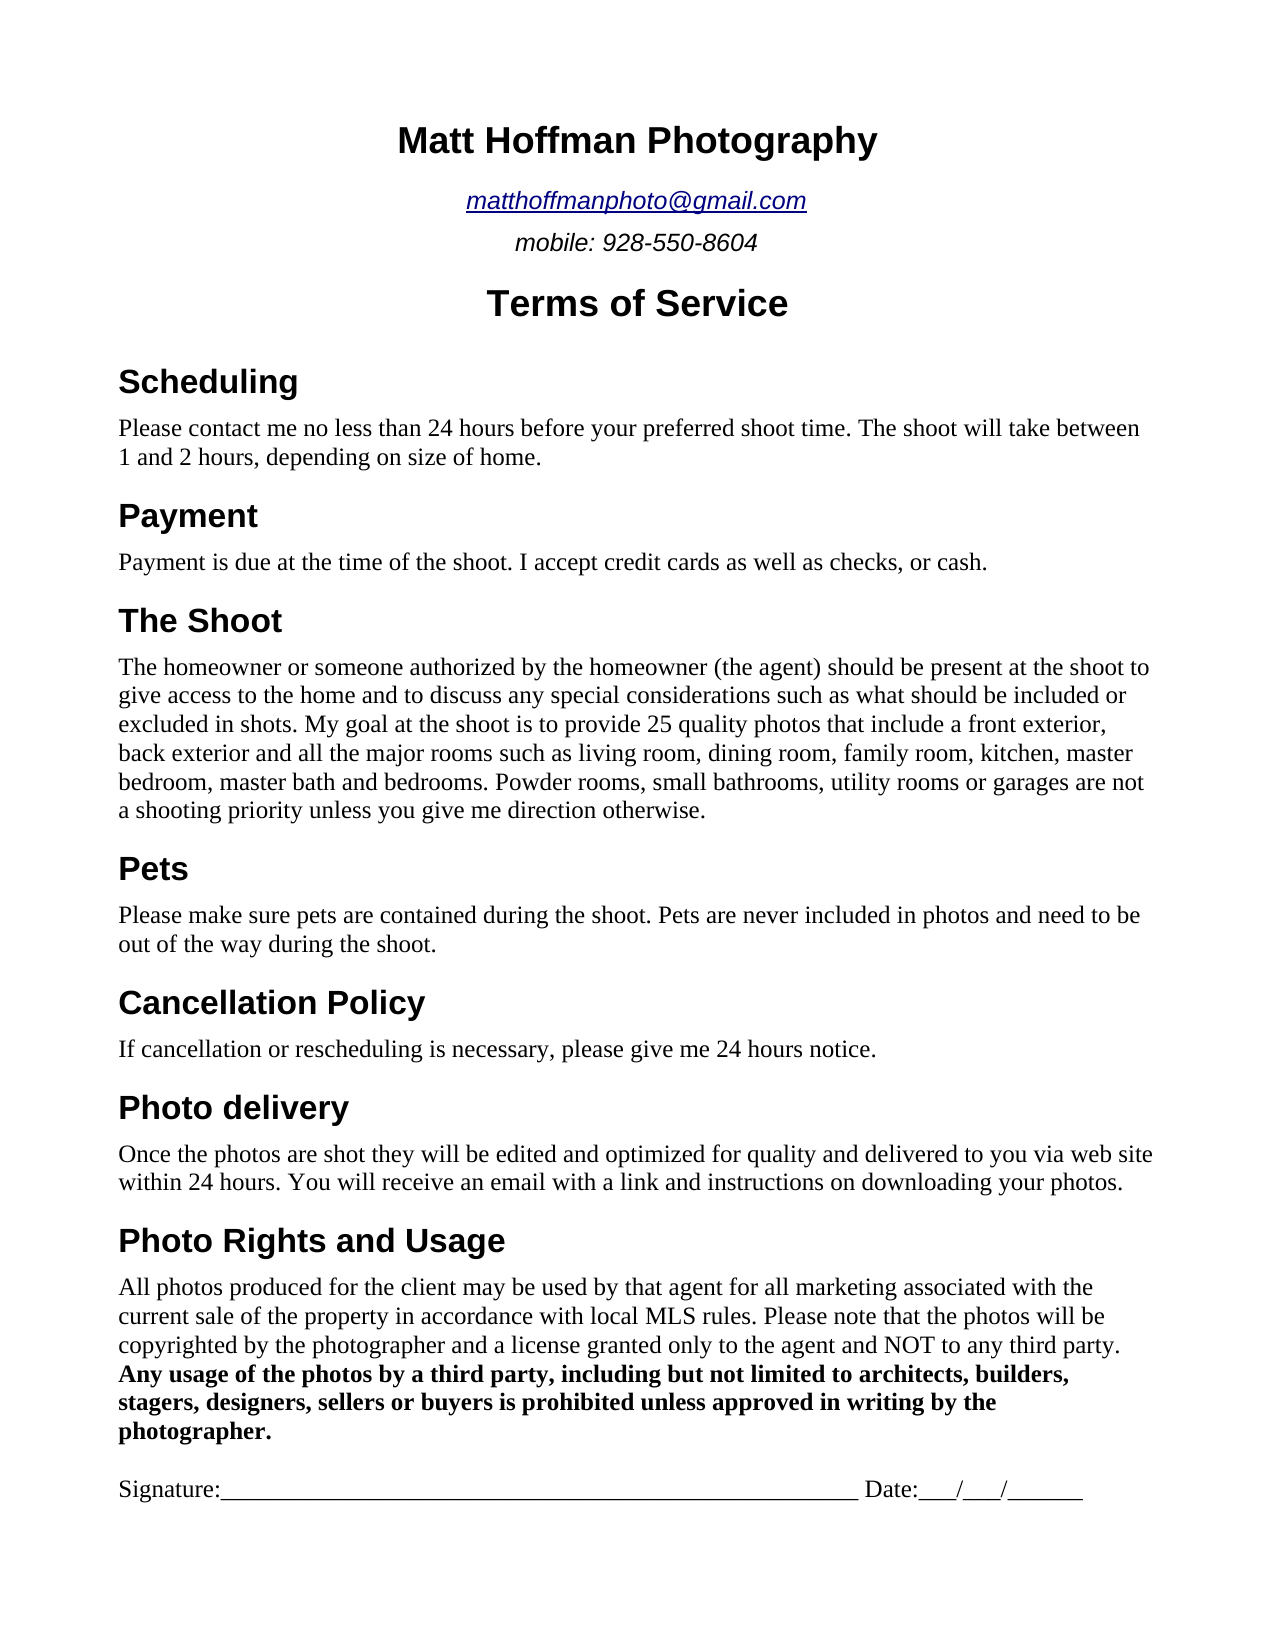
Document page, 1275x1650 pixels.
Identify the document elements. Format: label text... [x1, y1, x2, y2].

text Any usage of the photos by a third party, including but not limited to architects, builders, stagers, designers, sellers or buyers is prohibited unless approved in writing by the photographer. [118, 1359, 1157, 1445]
text Please make sure pets are contained during the shoot. Pets are never included in photos and need to be out of the way during the shoot. [118, 900, 1157, 958]
subtitle Photo delivery [118, 1088, 1157, 1126]
text Signature:___________________________________________________ Date:___/___/______ [118, 1474, 1157, 1502]
text All photos produced for the client may be used by that agent for all marketing associated with the current sale of the property in accordance with local MLS rules. Please note that the photos will be copyrighted by the photographer and a license granted only to the agent and NOT to any third party. [118, 1272, 1157, 1359]
text The homeowner or someone authorized by the homeowner (the agent) should be present at the shoot to give access to the home and to discuss any special considerations such as what should be included or excluded in shots. My goal at the shoot is to provide 25 quality photos that include a front exterior, back exterior and all the major rooms such as living room, dining room, family room, kitchen, master bedroom, master bath and bedrooms. Powder rooms, small bathrooms, utility rooms or garages are not a shooting priority unless you give me direction otherwise. [118, 652, 1157, 824]
subtitle Pets [118, 849, 1157, 888]
subtitle Photo Rights and Usage [118, 1221, 1157, 1260]
subtitle matthoffmanphoto@gmail.com [118, 186, 1157, 215]
subtitle Payment [118, 496, 1157, 534]
title Matt Hoffman Photography [118, 118, 1157, 161]
subtitle Cancellation Policy [118, 983, 1157, 1021]
text Please contact me no less than 24 hours before your preferred shoot time. The shoot will take between 1 and 2 hours, depending on size of home. [118, 413, 1157, 471]
subtitle The Shoot [118, 600, 1157, 639]
subtitle mobile: 928-550-8604 [118, 227, 1157, 256]
subtitle Scheduling [118, 362, 1157, 401]
title Terms of Service [118, 281, 1157, 324]
text Payment is due at the time of the shoot. I accept credit cards as well as checks, or cash. [118, 547, 1157, 575]
text If cancellation or rescheduling is necessary, please give me 24 hours notice. [118, 1034, 1157, 1063]
text Once the photos are shot they will be edited and optimized for quality and delivered to you via web site within 24 hours. You will receive an email with a link and instructions on downloading your photos. [118, 1139, 1157, 1196]
